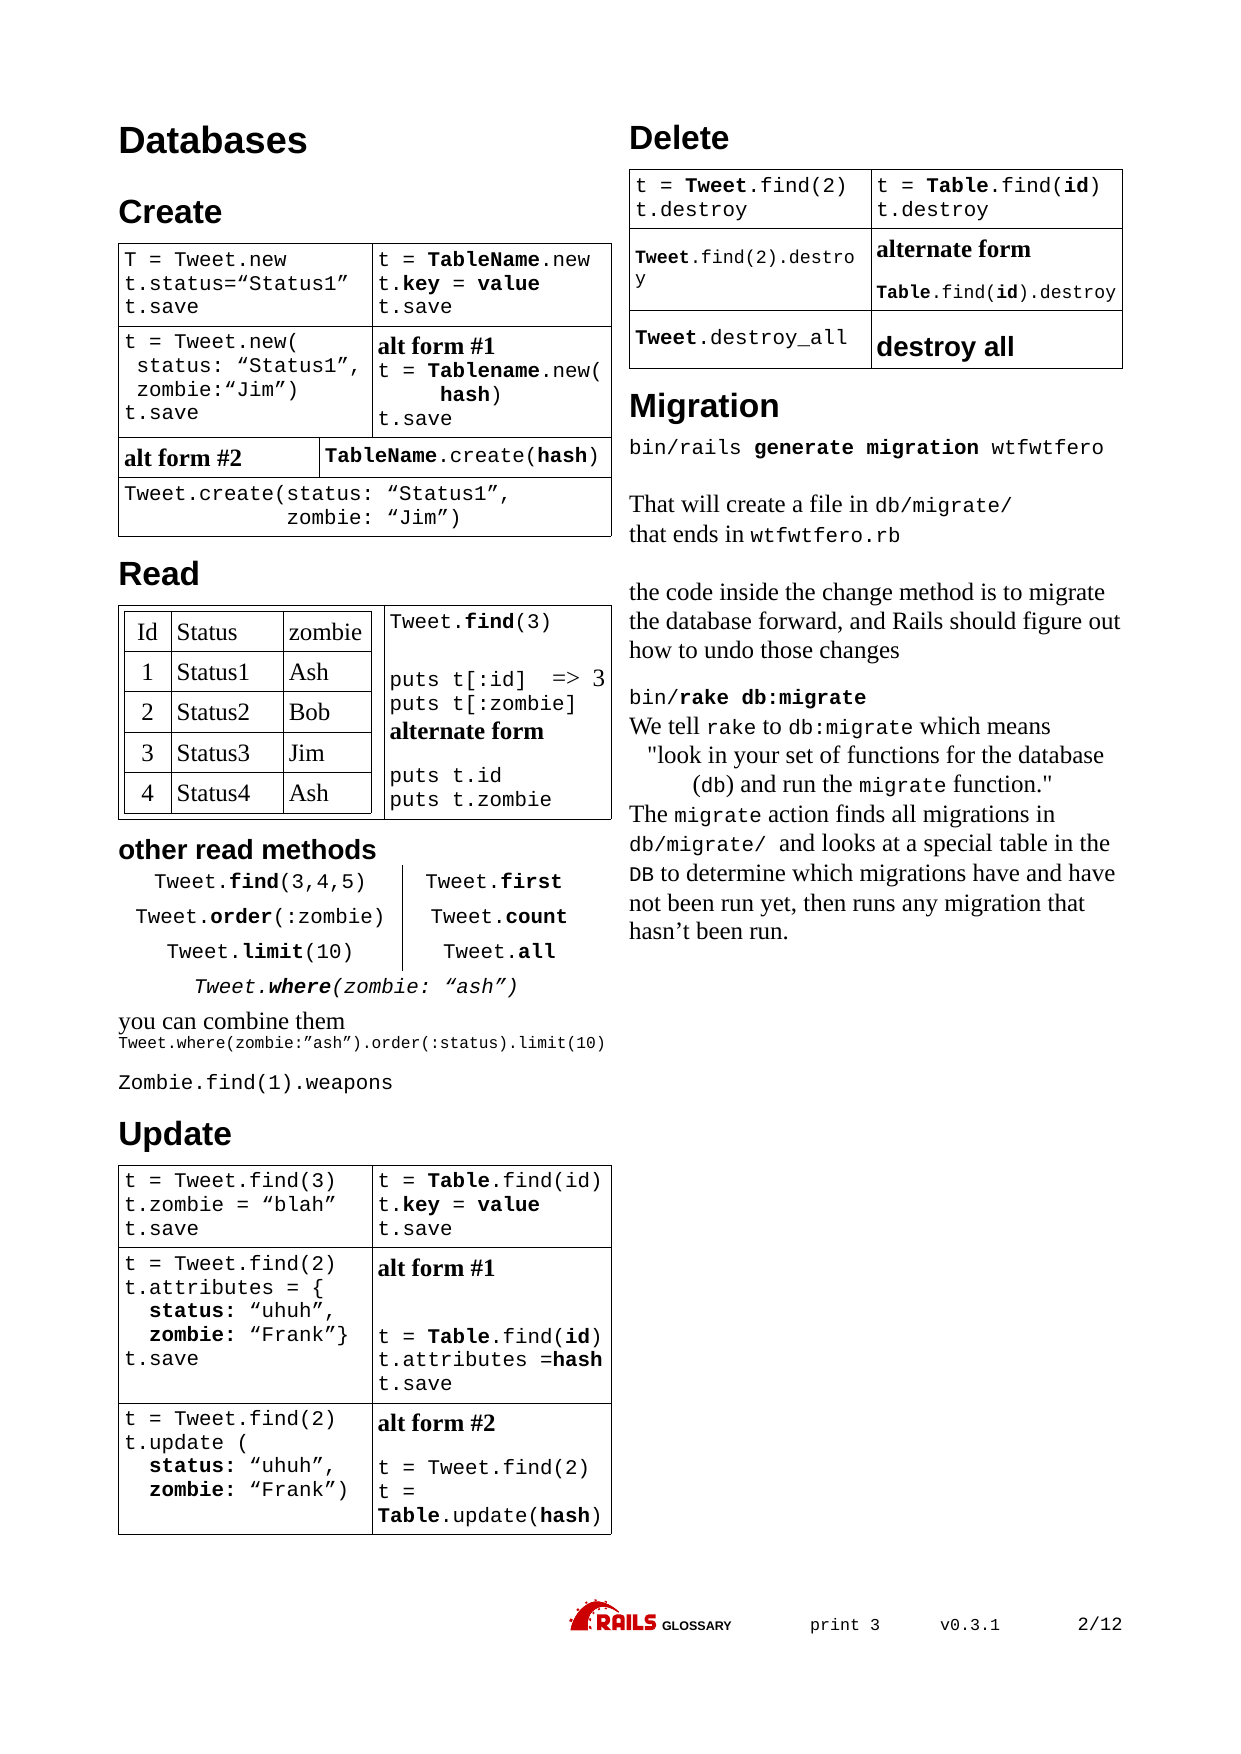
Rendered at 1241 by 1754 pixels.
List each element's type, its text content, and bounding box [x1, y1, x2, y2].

text That will create a file in db/migrate/ [629, 489, 1122, 519]
table_cell Tweet.count [403, 900, 596, 936]
table_cell 2 [125, 692, 171, 732]
table_header t = Tweet.find(2) t.destroy [630, 170, 871, 228]
table_cell t = Tweet.new( status: “Status1”, zombie:“Jim”) t.save [119, 327, 372, 437]
table_header Tweet.find(3) puts t[:id] => 3 puts t[:zombie] alternate form puts t.id puts t.zombie [385, 606, 611, 818]
subtitle other read methods [118, 833, 611, 865]
table_cell Status1 [172, 652, 283, 691]
table_cell Ash [284, 652, 371, 691]
table_cell alt form #1 t = Tablename.new( hash) t.save [373, 327, 611, 437]
table_cell Tweet.create(status: “Status1”, zombie: “Jim”) [119, 478, 611, 536]
text Zombie.find(1).weapons [118, 1072, 611, 1096]
table_cell 4 [125, 773, 171, 812]
table_cell Tweet.destroy_all [630, 311, 871, 368]
table_cell alt form #2 [119, 438, 319, 477]
table_header t = TableName.new t.key = value t.save [373, 244, 611, 326]
subtitle Delete [629, 118, 1122, 157]
table_cell t = Tweet.find(2) t.attributes = { status: “uhuh”, zombie: “Frank”} t.save [119, 1248, 372, 1402]
subtitle Read [118, 554, 611, 592]
text "look in your set of functions for the database (db) and run the migrate function." [629, 741, 1122, 799]
table_header t = Table.find(id) t.key = value t.save [373, 1166, 611, 1247]
text the code inside the change method is to migrate the database forward, and Rails should figure out how to undo those changes [629, 577, 1122, 664]
table_cell TableName.create(hash) [320, 438, 611, 477]
text bin/rake db:migrate [629, 687, 1122, 711]
table_cell Tweet.find(2).destroy [630, 229, 871, 310]
table_cell Tweet.where(zombie: “ash”) [118, 971, 596, 1006]
text Tweet.where(zombie:”ash”).order(:status).limit(10) [118, 1034, 611, 1053]
table_header Status [172, 612, 283, 651]
table_cell alt form #1 t = Table.find(id) t.attributes =hash t.save [373, 1248, 611, 1402]
table_cell Tweet.order(:zombie) [118, 900, 402, 936]
text We tell rake to db:migrate which means [629, 711, 1122, 741]
table_header Id [125, 612, 171, 651]
table_cell destroy all [872, 311, 1122, 368]
table_header Tweet.find(3,4,5) [118, 865, 402, 900]
table_cell Status4 [172, 773, 283, 812]
subtitle Databases [118, 118, 611, 162]
table_cell Status2 [172, 692, 283, 732]
table_cell Status3 [172, 733, 283, 772]
text that ends in wtfwtfero.rb [629, 519, 1122, 549]
table_header T = Tweet.new t.status=“Status1” t.save [119, 244, 372, 326]
table_cell alternate form Table.find(id).destroy [872, 229, 1122, 310]
text bin/rails generate migration wtfwtfero [629, 437, 1122, 461]
subtitle Migration [629, 386, 1122, 425]
table_header [119, 606, 384, 818]
table_header t = Table.find(id) t.destroy [872, 170, 1122, 228]
subtitle Create [118, 192, 611, 231]
table_cell Tweet.all [403, 936, 596, 971]
text you can combine them [118, 1006, 611, 1034]
table_header Tweet.first [403, 865, 596, 900]
table_cell t = Tweet.find(2) t.update ( status: “uhuh”, zombie: “Frank”) [119, 1404, 372, 1534]
subtitle Update [118, 1113, 611, 1152]
table_cell Tweet.limit(10) [118, 936, 402, 971]
table_header t = Tweet.find(3) t.zombie = “blah” t.save [119, 1166, 372, 1247]
table_cell Ash [284, 773, 371, 812]
table_cell alt form #2 t = Tweet.find(2) t = Table.update(hash) [373, 1404, 611, 1534]
table_header zombie [284, 612, 371, 651]
table_cell Jim [284, 733, 371, 772]
table_cell Bob [284, 692, 371, 732]
table_cell 3 [125, 733, 171, 772]
text The migrate action finds all migrations in db/migrate/ and looks at a special table in the DB to determine which migrations have and have not been run yet, then runs any migration that hasn’t been run. [629, 799, 1122, 945]
table_cell 1 [125, 652, 171, 691]
